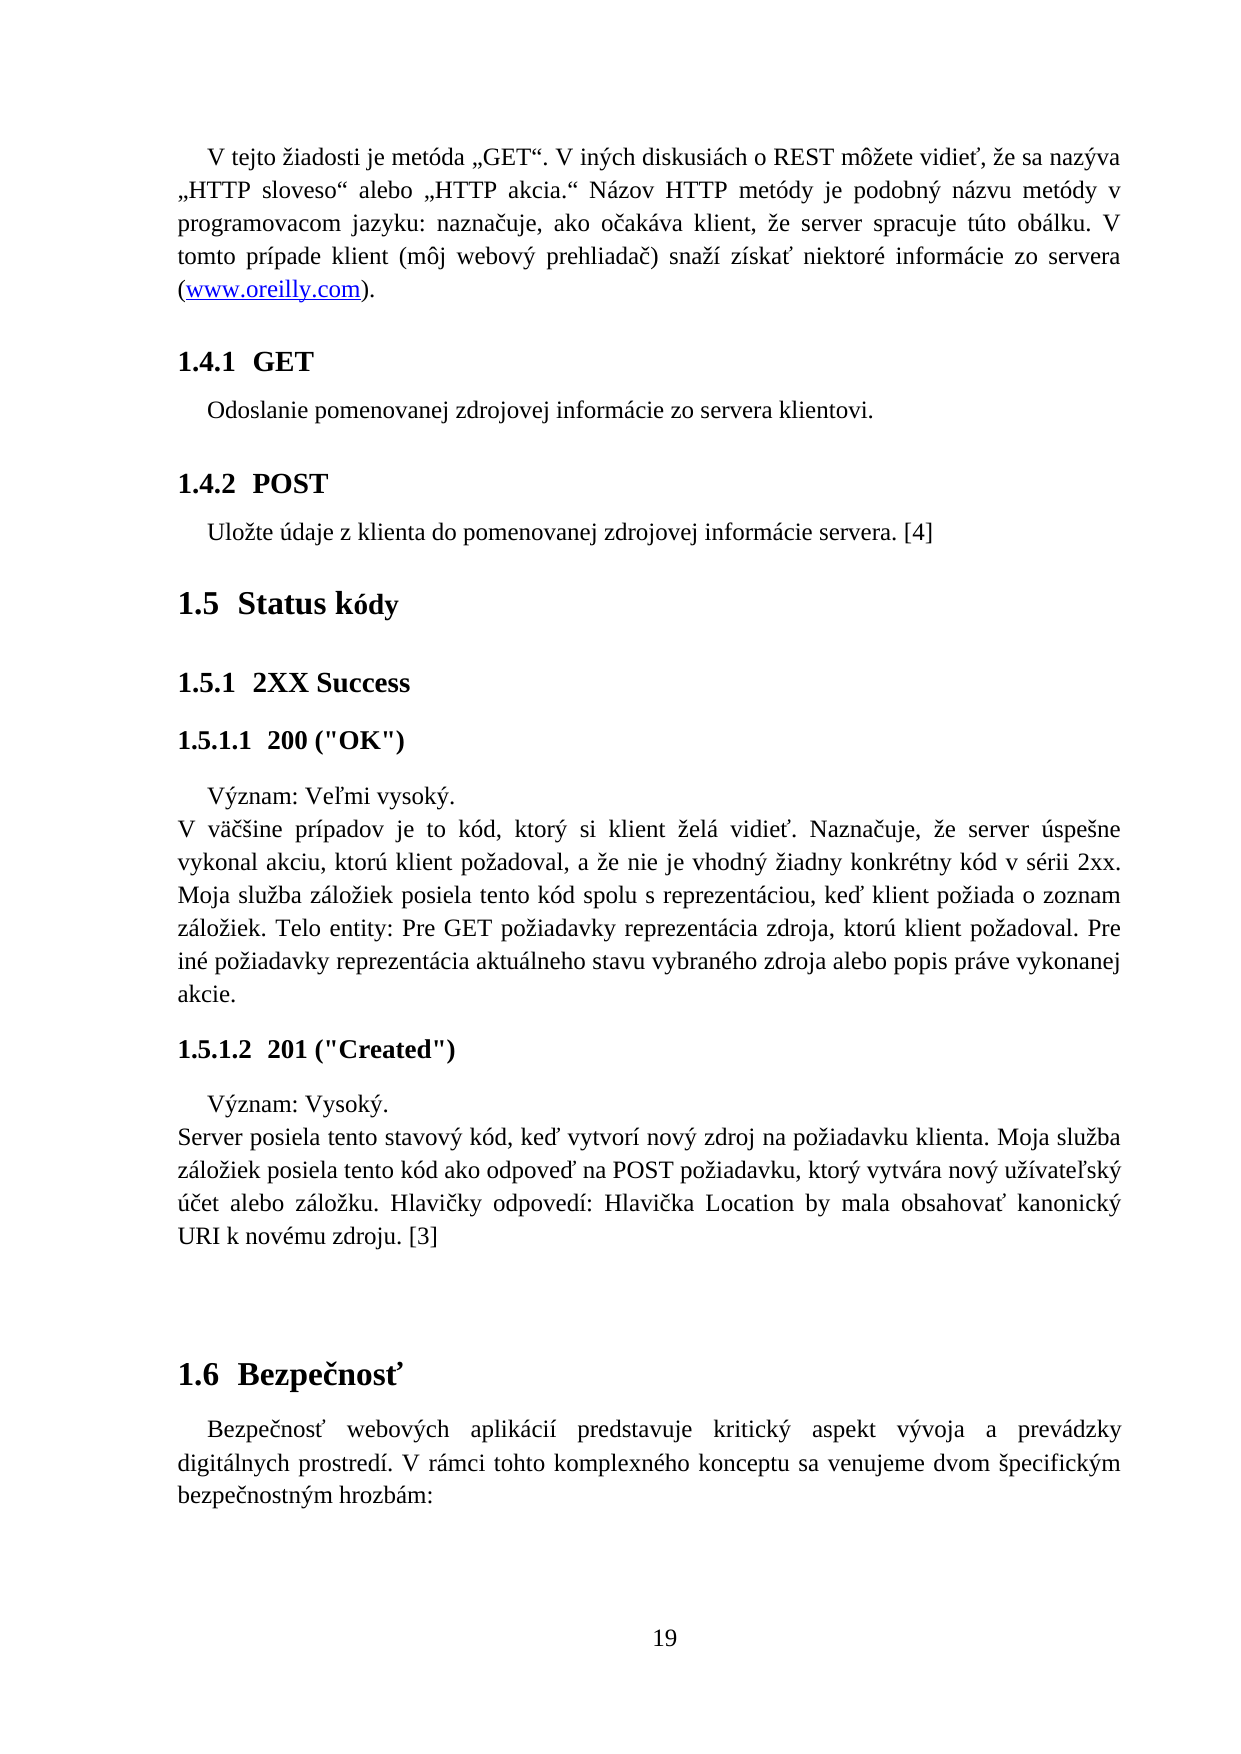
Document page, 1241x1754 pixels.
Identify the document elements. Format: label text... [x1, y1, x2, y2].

subtitle 200 ("OK") [177, 724, 1122, 755]
text V tejto žiadosti je metóda „GET“. V iných diskusiách o REST môžete vidieť, že sa nazýva „HTTP sloveso“ alebo „HTTP akcia.“ Názov HTTP metódy je podobný názvu metódy v programovacom jazyku: naznačuje, ako očakáva klient, že server spracuje túto obálku. V tomto prípade klient (môj webový prehliadač) snaží získať niektoré informácie zo servera (www.oreilly.com). [177, 142, 1122, 303]
subtitle 201 ("Created") [177, 1033, 1122, 1064]
subtitle 2XX Success [177, 665, 1122, 698]
subtitle POST [177, 466, 1122, 499]
text V väčšine prípadov je to kód, ktorý si klient želá vidieť. Naznačuje, že server úspešne vykonal akciu, ktorú klient požadoval, a že nie je vhodný žiadny konkrétny kód v sérii 2xx. Moja služba záložiek posiela tento kód spolu s reprezentáciou, keď klient požiada o zoznam záložiek. Telo entity: Pre GET požiadavky reprezentácia zdroja, ktorú klient požadoval. Pre iné požiadavky reprezentácia aktuálneho stavu vybraného zdroja alebo popis práve vykonanej akcie. [177, 814, 1122, 1008]
subtitle Bezpečnosť [177, 1354, 1122, 1392]
text Bezpečnosť webových aplikácií predstavuje kritický aspekt vývoja a prevádzky digitálnych prostredí. V rámci tohto komplexného konceptu sa venujeme dvom špecifickým bezpečnostným hrozbám: [177, 1414, 1122, 1509]
text Odoslanie pomenovanej zdrojovej informácie zo servera klientovi. [177, 395, 1122, 424]
text Server posiela tento stavový kód, keď vytvorí nový zdroj na požiadavku klienta. Moja služba záložiek posiela tento kód ako odpoveď na POST požiadavku, ktorý vytvára nový užívateľský účet alebo záložku. Hlavičky odpovedí: Hlavička Location by mala obsahovať kanonický URI k novému zdroju. [3] [177, 1122, 1122, 1250]
text Význam: Veľmi vysoký. [177, 781, 1122, 809]
subtitle Status kódy [177, 583, 1122, 622]
text Uložte údaje z klienta do pomenovanej zdrojovej informácie servera. [4] [177, 517, 1122, 546]
text Význam: Vysoký. [177, 1089, 1122, 1118]
subtitle GET [177, 344, 1122, 378]
